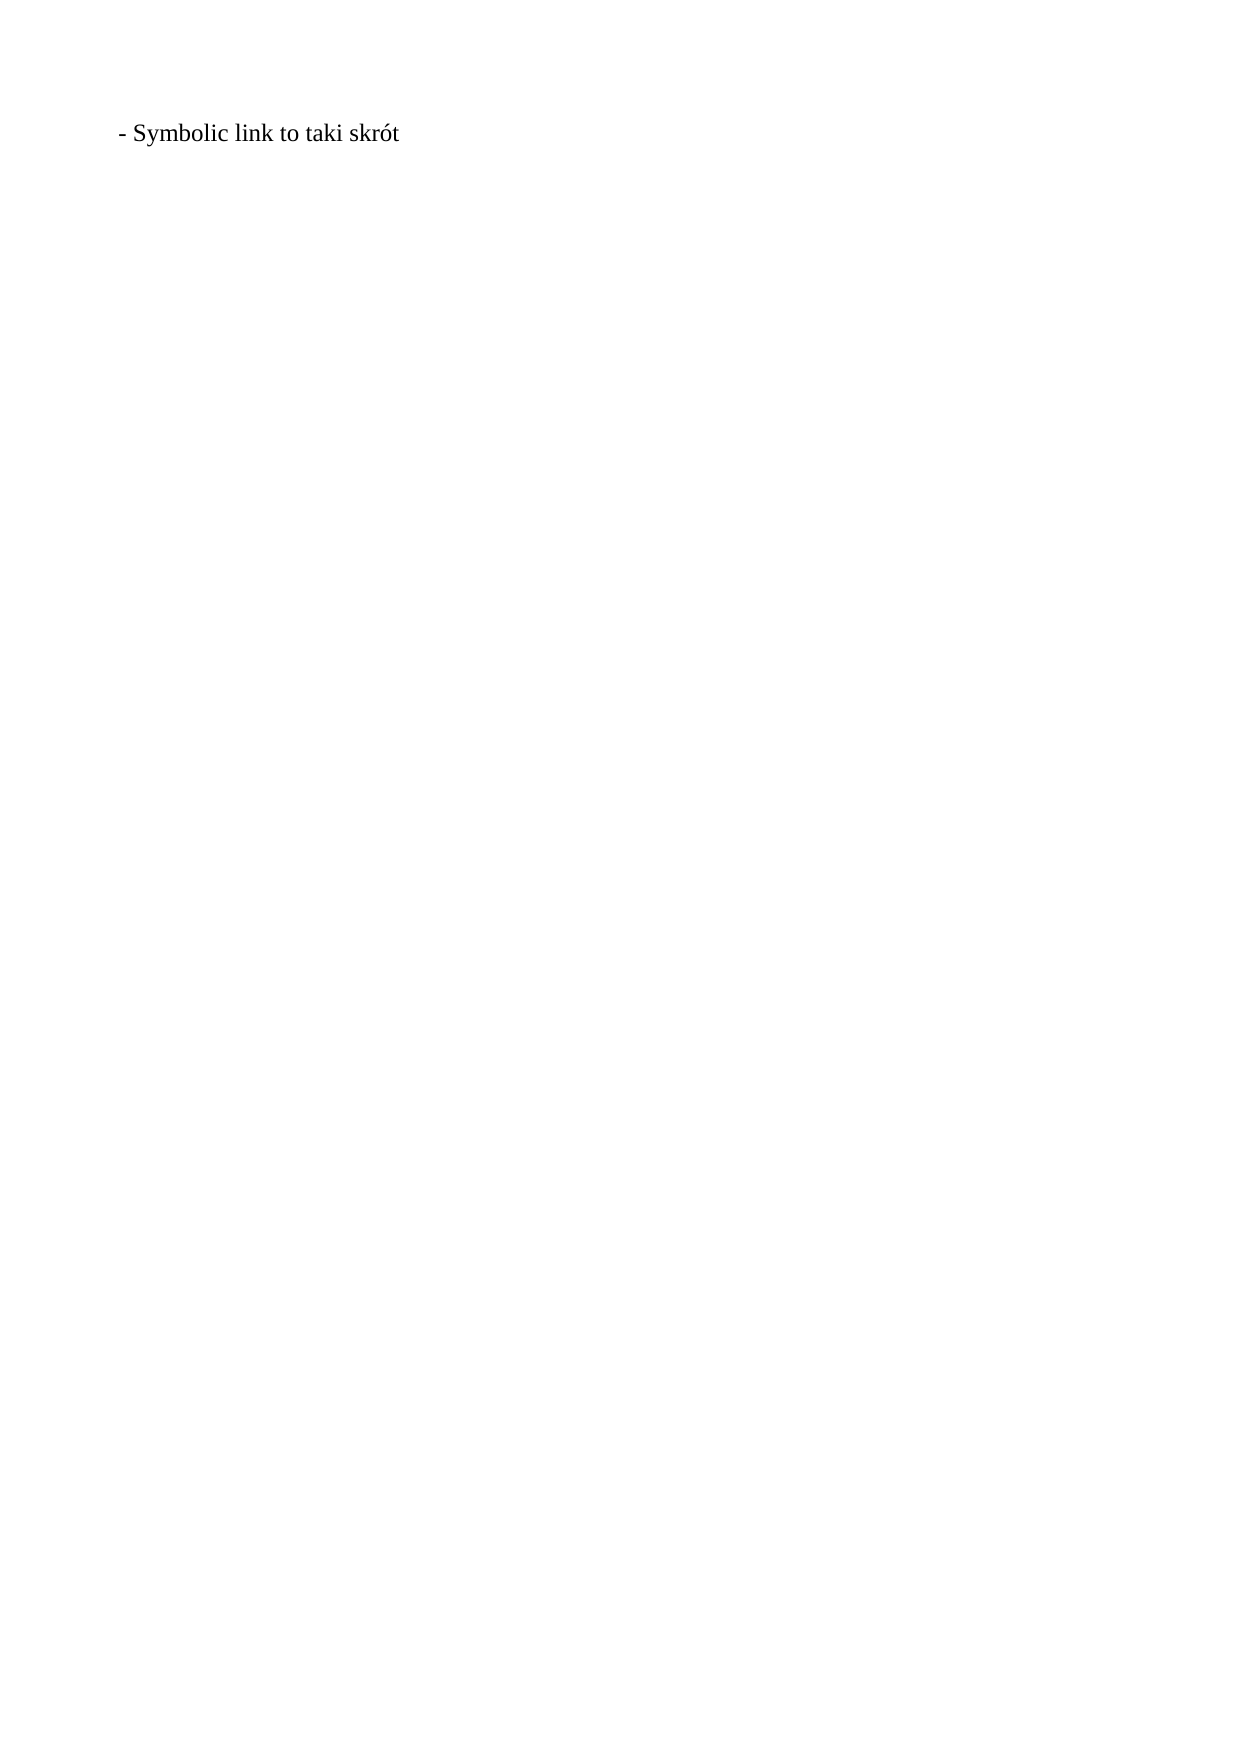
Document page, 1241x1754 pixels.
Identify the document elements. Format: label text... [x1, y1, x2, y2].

text - Symbolic link to taki skrót [118, 118, 1122, 147]
